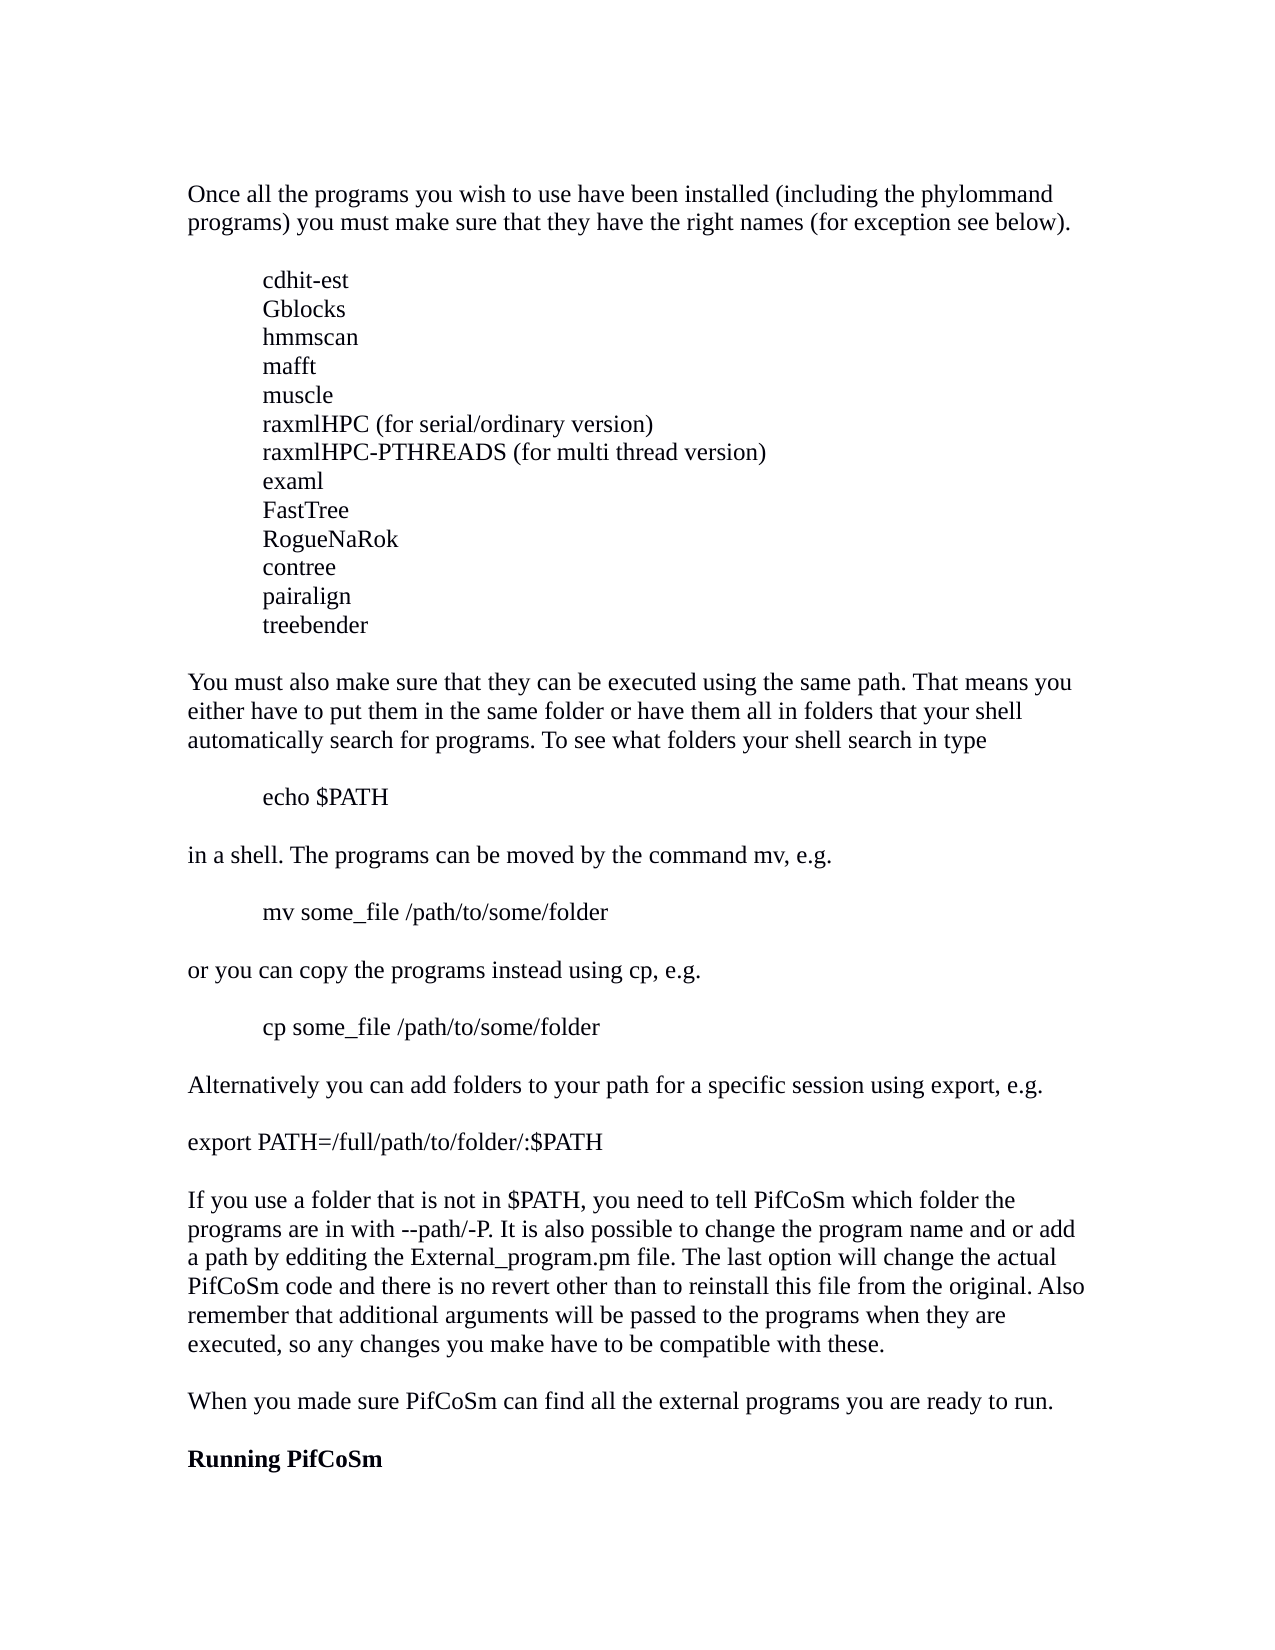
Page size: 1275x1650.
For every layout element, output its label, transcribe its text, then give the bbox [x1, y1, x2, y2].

text treebender [187, 610, 1087, 639]
text raxmlHPC-PTHREADS (for multi thread version) [187, 437, 1087, 466]
text When you made sure PifCoSm can find all the external programs you are ready to run. [187, 1386, 1087, 1415]
text cp some_file /path/to/some/folder [187, 1012, 1087, 1041]
text Running PifCoSm [187, 1444, 1087, 1472]
text examl [187, 466, 1087, 495]
text muscle [187, 380, 1087, 409]
text mv some_file /path/to/some/folder [187, 897, 1087, 926]
text cdhit-est [187, 265, 1087, 294]
text raxmlHPC (for serial/ordinary version) [187, 409, 1087, 437]
text Gblocks [187, 294, 1087, 322]
text contree [187, 552, 1087, 581]
text Alternatively you can add folders to your path for a specific session using export, e.g. [187, 1070, 1087, 1099]
text If you use a folder that is not in $PATH, you need to tell PifCoSm which folder the programs are in with --path/-P. It is also possible to change the program name and or add a path by edditing the External_program.pm file. The last option will change the actual PifCoSm code and there is no revert other than to reinstall this file from the original. Also remember that additional arguments will be passed to the programs when they are executed, so any changes you make have to be compatible with these. [187, 1185, 1087, 1357]
text pairalign [187, 581, 1087, 610]
text RogueNaRok [187, 524, 1087, 552]
text You must also make sure that they can be executed using the same path. That means you either have to put them in the same folder or have them all in folders that your shell automatically search for programs. To see what folders your shell search in type [187, 667, 1087, 754]
text Once all the programs you wish to use have been installed (including the phylommand programs) you must make sure that they have the right names (for exception see below). [187, 179, 1087, 236]
text in a shell. The programs can be moved by the command mv, e.g. [187, 840, 1087, 869]
text mafft [187, 351, 1087, 380]
text export PATH=/full/path/to/folder/:$PATH [187, 1127, 1087, 1156]
text FastTree [187, 495, 1087, 524]
text hmmscan [187, 322, 1087, 351]
text echo $PATH [187, 782, 1087, 811]
text or you can copy the programs instead using cp, e.g. [187, 955, 1087, 984]
